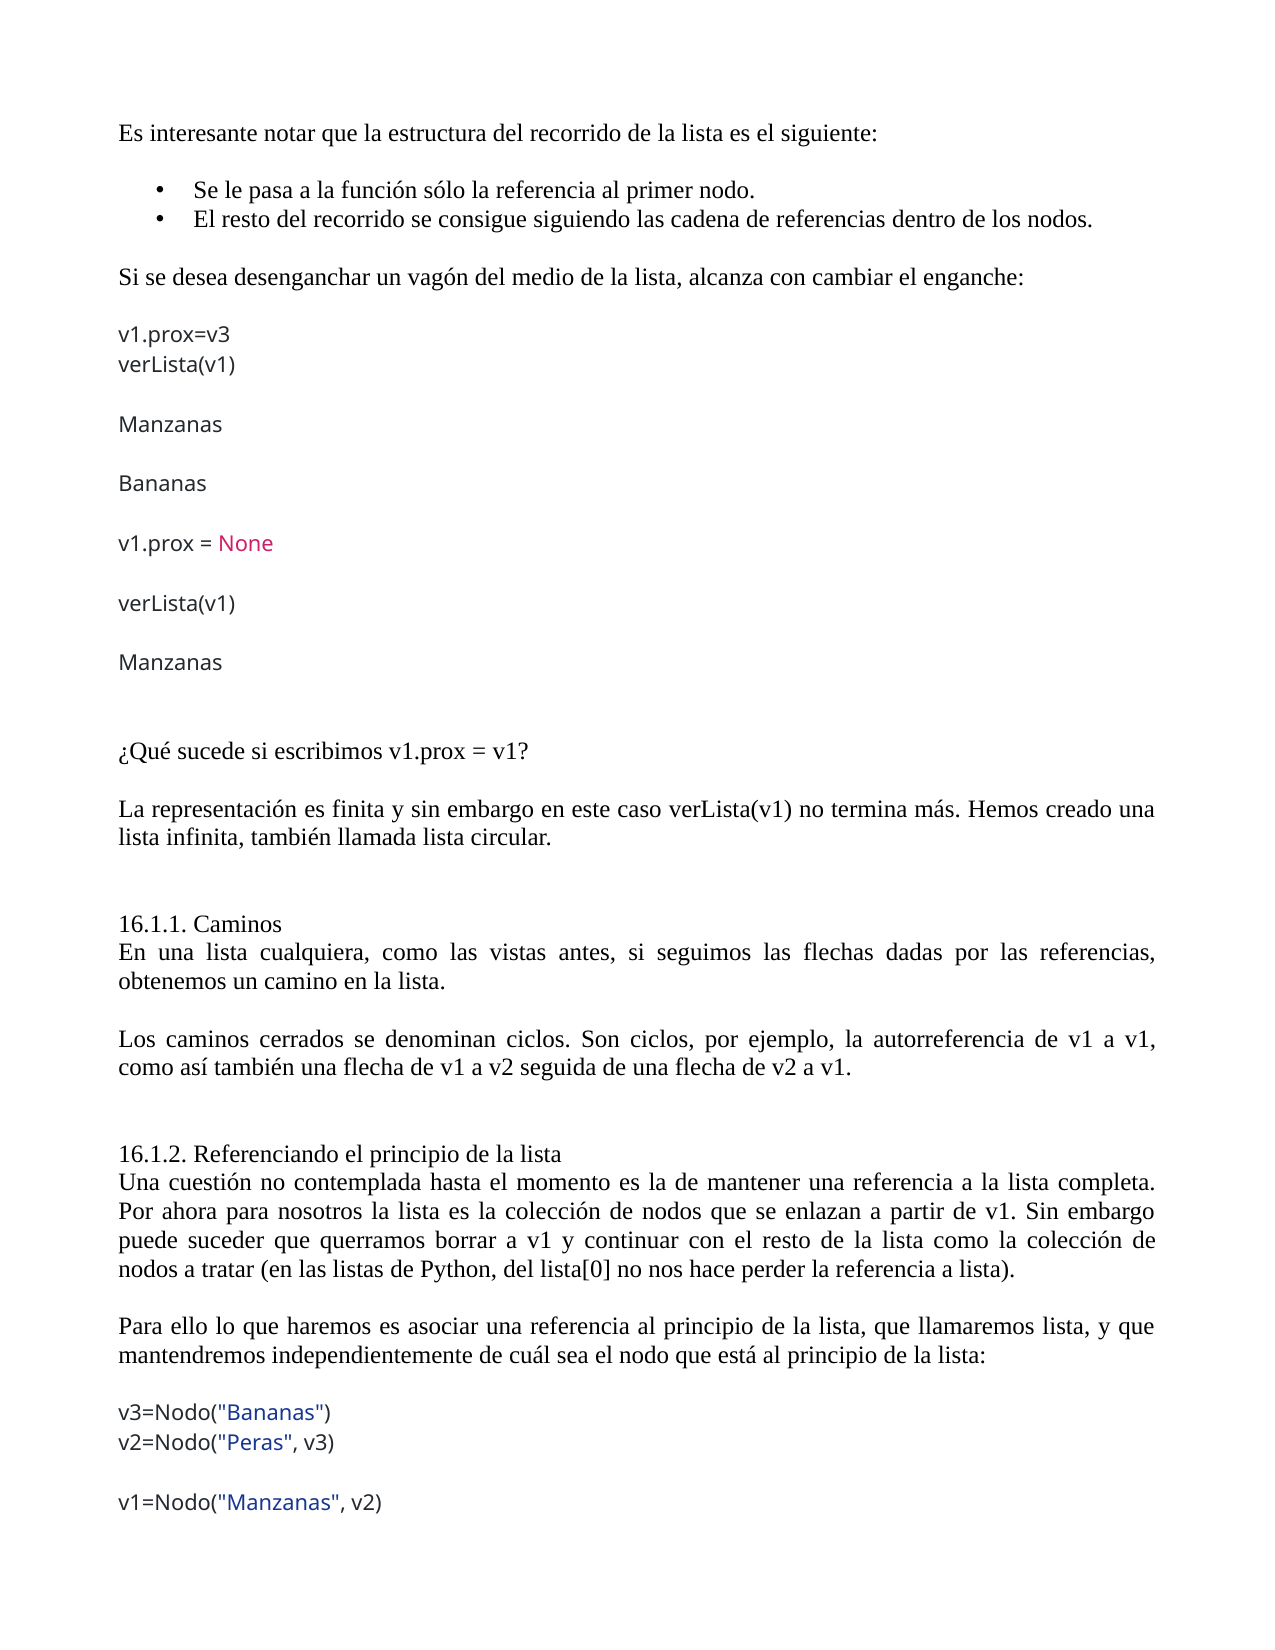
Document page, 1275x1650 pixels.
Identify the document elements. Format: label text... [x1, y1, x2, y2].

text v1.prox=v3 [118, 319, 1157, 349]
text 16.1.1. Caminos [118, 909, 1157, 937]
text v3=Nodo("Bananas") [118, 1397, 1157, 1427]
text ¿Qué sucede si escribimos v1.prox = v1? [118, 736, 1157, 765]
text Una cuestión no contemplada hasta el momento es la de mantener una referencia a la lista completa. Por ahora para nosotros la lista es la colección de nodos que se enlazan a partir de v1. Sin embargo puede suceder que querramos borrar a v1 y continuar con el resto de la lista como la colección de nodos a tratar (en las listas de Python, del lista[0] no nos hace perder la referencia a lista). [118, 1167, 1157, 1282]
text v1.prox = None [118, 528, 1157, 558]
text Si se desea desenganchar un vagón del medio de la lista, alcanza con cambiar el enganche: [118, 262, 1157, 291]
list Se le pasa a la función sólo la referencia al primer nodo. [156, 176, 1157, 204]
text v2=Nodo("Peras", v3) [118, 1427, 1157, 1457]
text verLista(v1) [118, 349, 1157, 379]
text Para ello lo que haremos es asociar una referencia al principio de la lista, que llamaremos lista, y que mantendremos independientemente de cuál sea el nodo que está al principio de la lista: [118, 1311, 1157, 1369]
text Es interesante notar que la estructura del recorrido de la lista es el siguiente: [118, 118, 1157, 147]
list El resto del recorrido se consigue siguiendo las cadena de referencias dentro de los nodos. [156, 204, 1157, 233]
text En una lista cualquiera, como las vistas antes, si seguimos las flechas dadas por las referencias, obtenemos un camino en la lista. [118, 937, 1157, 995]
text Manzanas [118, 409, 1157, 438]
text Los caminos cerrados se denominan ciclos. Son ciclos, por ejemplo, la autorreferencia de v1 a v1, como así también una flecha de v1 a v2 seguida de una flecha de v2 a v1. [118, 1024, 1157, 1081]
text v1=Nodo("Manzanas", v2) [118, 1487, 1157, 1517]
text Bananas [118, 468, 1157, 498]
text verLista(v1) [118, 587, 1157, 617]
text Manzanas [118, 647, 1157, 677]
text 16.1.2. Referenciando el principio de la lista [118, 1139, 1157, 1167]
text La representación es finita y sin embargo en este caso verLista(v1) no termina más. Hemos creado una lista infinita, también llamada lista circular. [118, 794, 1157, 851]
